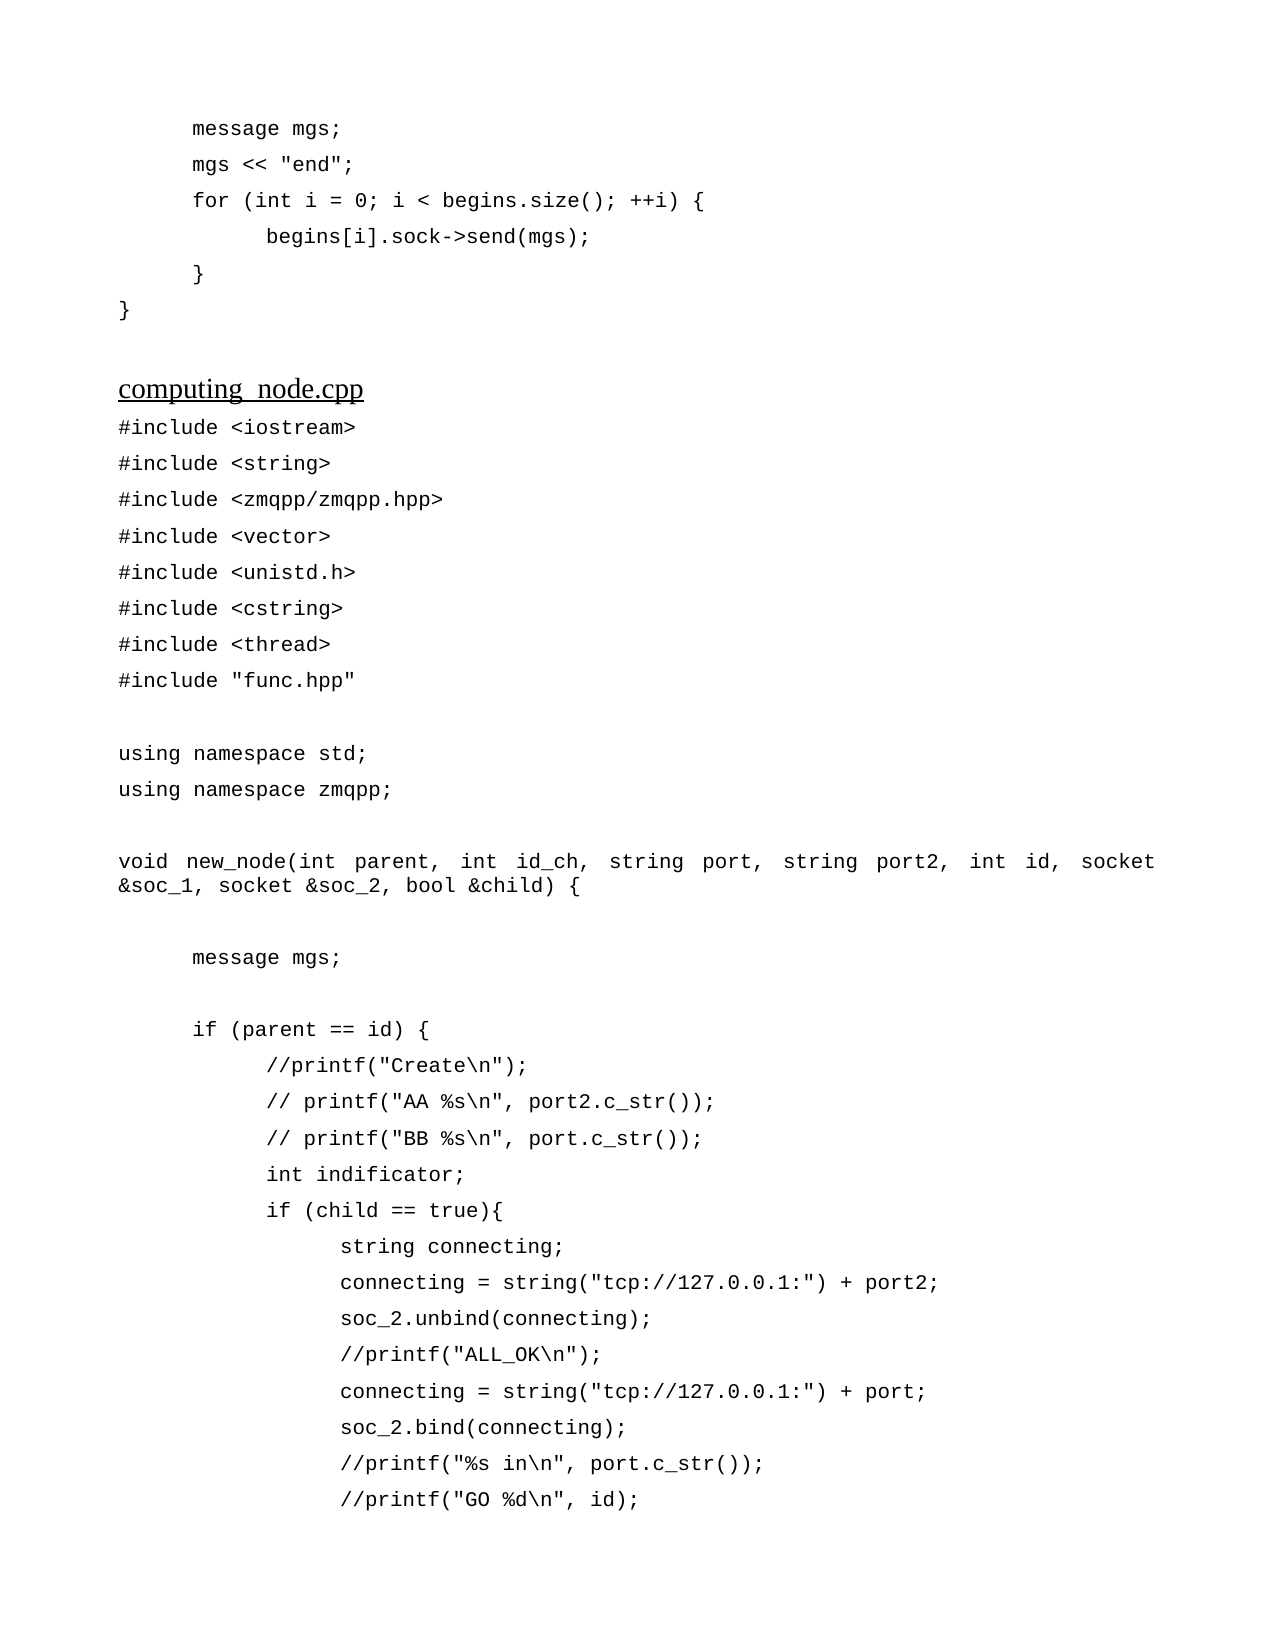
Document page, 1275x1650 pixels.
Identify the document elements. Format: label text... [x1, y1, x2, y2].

text #include "func.hpp" [118, 670, 1157, 694]
text //printf("%s in\n", port.c_str()); [118, 1453, 1157, 1477]
text mgs << "end"; [118, 154, 1157, 178]
text string connecting; [118, 1236, 1157, 1260]
text int indificator; [118, 1164, 1157, 1187]
text using namespace zmqpp; [118, 779, 1157, 802]
text #include <string> [118, 453, 1157, 477]
text message mgs; [118, 947, 1157, 971]
text begins[i].sock->send(mgs); [118, 227, 1157, 250]
text #include <iostream> [118, 417, 1157, 441]
text soc_2.bind(connecting); [118, 1417, 1157, 1440]
text using namespace std; [118, 742, 1157, 766]
text // printf("BB %s\n", port.c_str()); [118, 1128, 1157, 1151]
text #include <unistd.h> [118, 562, 1157, 585]
text if (parent == id) { [118, 1019, 1157, 1043]
text } [118, 299, 1157, 322]
text for (int i = 0; i < begins.size(); ++i) { [118, 190, 1157, 214]
text connecting = string("tcp://127.0.0.1:") + port2; [118, 1272, 1157, 1296]
text //printf("ALL_OK\n"); [118, 1344, 1157, 1368]
text connecting = string("tcp://127.0.0.1:") + port; [118, 1381, 1157, 1404]
text #include <thread> [118, 634, 1157, 658]
text message mgs; [118, 118, 1157, 142]
text } [118, 263, 1157, 286]
text // printf("AA %s\n", port2.c_str()); [118, 1091, 1157, 1115]
text //printf("GO %d\n", id); [118, 1489, 1157, 1513]
text computing_node.cpp [118, 371, 1157, 405]
text if (child == true){ [118, 1200, 1157, 1223]
text soc_2.unbind(connecting); [118, 1308, 1157, 1332]
text #include <cstring> [118, 598, 1157, 622]
text #include <zmqpp/zmqpp.hpp> [118, 489, 1157, 513]
text //printf("Create\n"); [118, 1055, 1157, 1079]
text #include <vector> [118, 526, 1157, 549]
text void new_node(int parent, int id_ch, string port, string port2, int id, socket &soc_1, socket &soc_2, bool &child) { [118, 851, 1157, 898]
